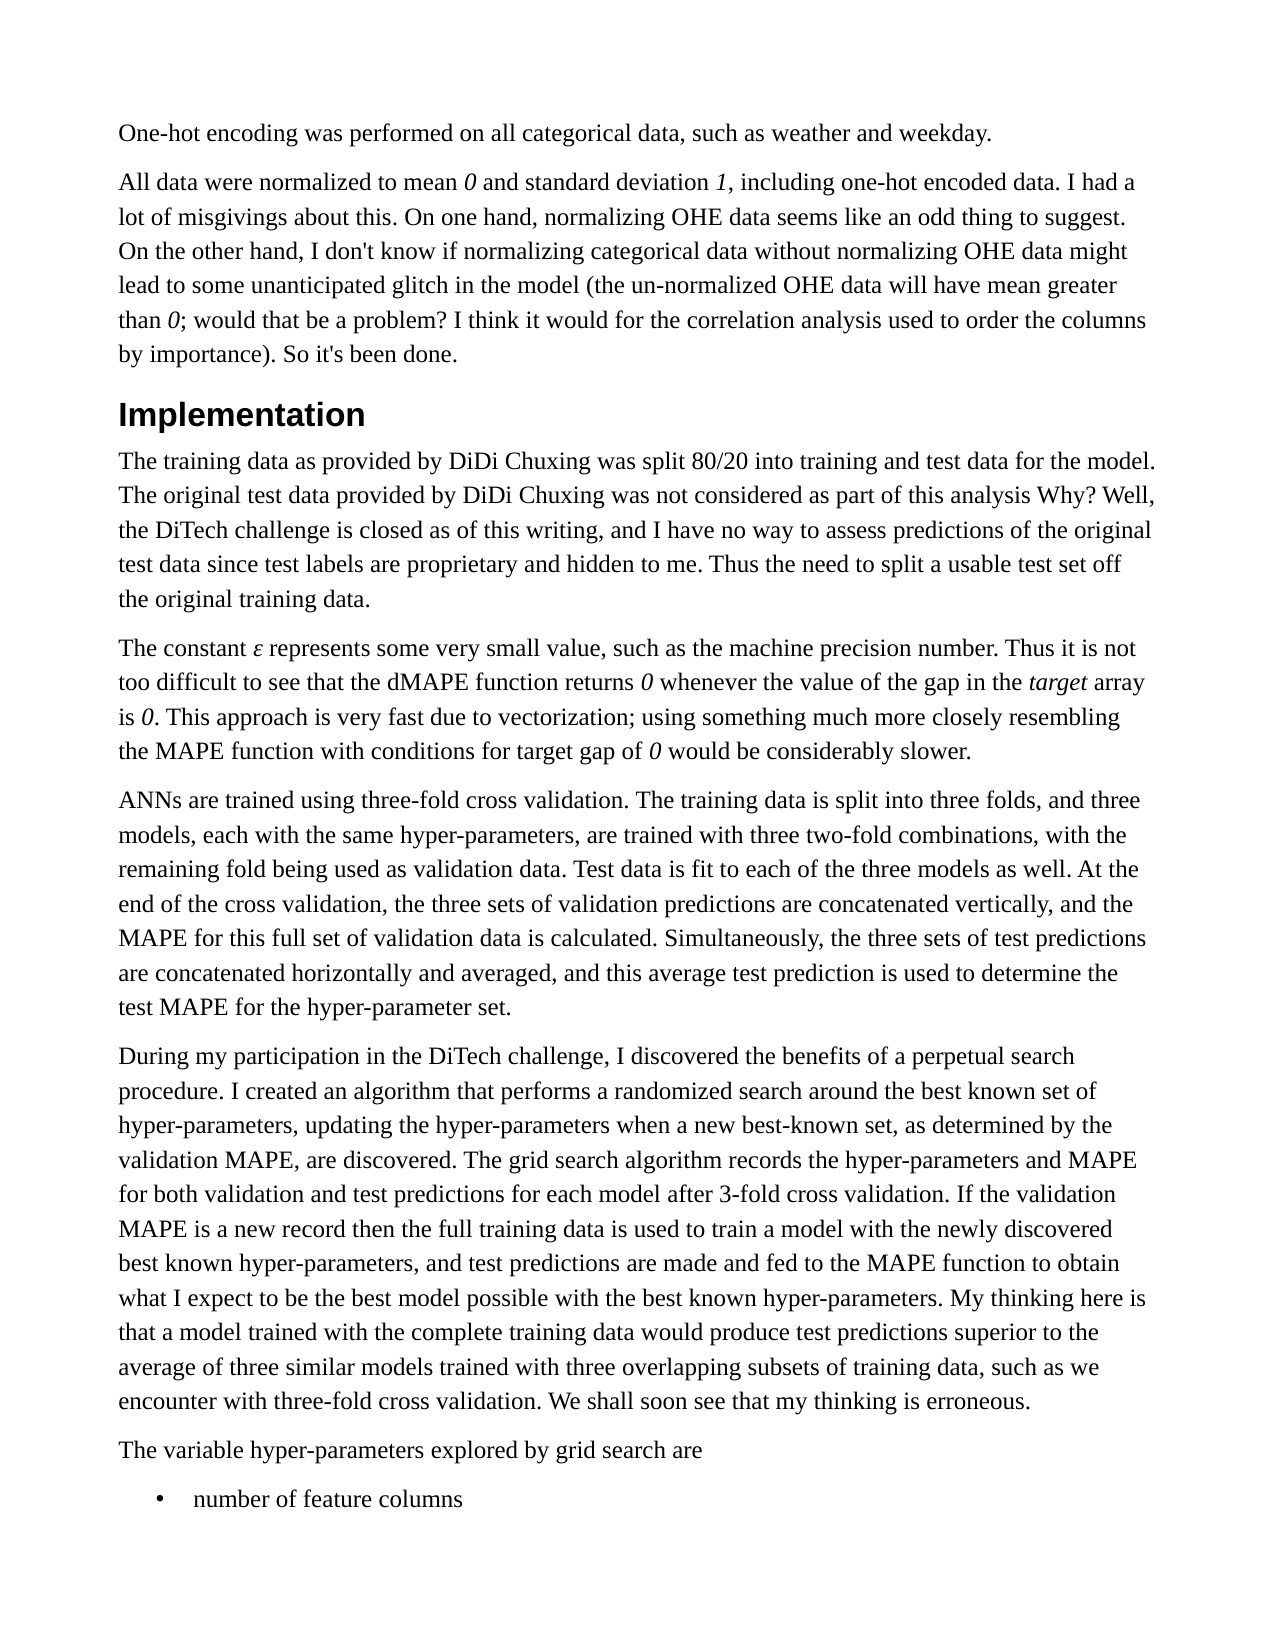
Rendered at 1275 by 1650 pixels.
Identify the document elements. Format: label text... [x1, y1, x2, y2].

text One-hot encoding was performed on all categorical data, such as weather and weekday. [118, 118, 1157, 147]
text All data were normalized to mean 0 and standard deviation 1, including one-hot encoded data. I had a lot of misgivings about this. On one hand, normalizing OHE data seems like an odd thing to suggest. On the other hand, I don't know if normalizing categorical data without normalizing OHE data might lead to some unanticipated glitch in the model (the un-normalized OHE data will have mean greater than 0; would that be a problem? I think it would for the correlation analysis used to order the columns by importance). So it's been done. [118, 167, 1157, 368]
text ANNs are trained using three-fold cross validation. The training data is split into three folds, and three models, each with the same hyper-parameters, are trained with three two-fold combinations, with the remaining fold being used as validation data. Test data is fit to each of the three models as well. At the end of the cross validation, the three sets of validation predictions are concatenated vertically, and the MAPE for this full set of validation data is calculated. Simultaneously, the three sets of test predictions are concatenated horizontally and averaged, and this average test prediction is used to determine the test MAPE for the hyper-parameter set. [118, 786, 1157, 1021]
text During my participation in the DiTech challenge, I discovered the benefits of a perpetual search procedure. I created an algorithm that performs a randomized search around the best known set of hyper-parameters, updating the hyper-parameters when a new best-known set, as determined by the validation MAPE, are discovered. The grid search algorithm records the hyper-parameters and MAPE for both validation and test predictions for each model after 3-fold cross validation. If the validation MAPE is a new record then the full training data is used to train a model with the newly discovered best known hyper-parameters, and test predictions are made and fed to the MAPE function to obtain what I expect to be the best model possible with the best known hyper-parameters. My thinking here is that a model trained with the complete training data would produce test predictions superior to the average of three similar models trained with three overlapping subsets of training data, such as we encounter with three-fold cross validation. We shall soon see that my thinking is erroneous. [118, 1041, 1157, 1415]
list number of feature columns [156, 1484, 1157, 1513]
text The variable hyper-parameters explored by grid search are [118, 1435, 1157, 1464]
subtitle Implementation [118, 395, 1157, 433]
text The constant ε represents some very small value, such as the machine precision number. Thus it is not too difficult to see that the dMAPE function returns 0 whenever the value of the gap in the target array is 0. This approach is very fast due to vectorization; using something much more closely resembling the MAPE function with conditions for target gap of 0 would be considerably slower. [118, 633, 1157, 765]
text The training data as provided by DiDi Chuxing was split 80/20 into training and test data for the model. The original test data provided by DiDi Chuxing was not considered as part of this analysis Why? Well, the DiTech challenge is closed as of this writing, and I have no way to assess predictions of the original test data since test labels are proprietary and hidden to me. Thus the need to split a usable test set off the original training data. [118, 446, 1157, 613]
